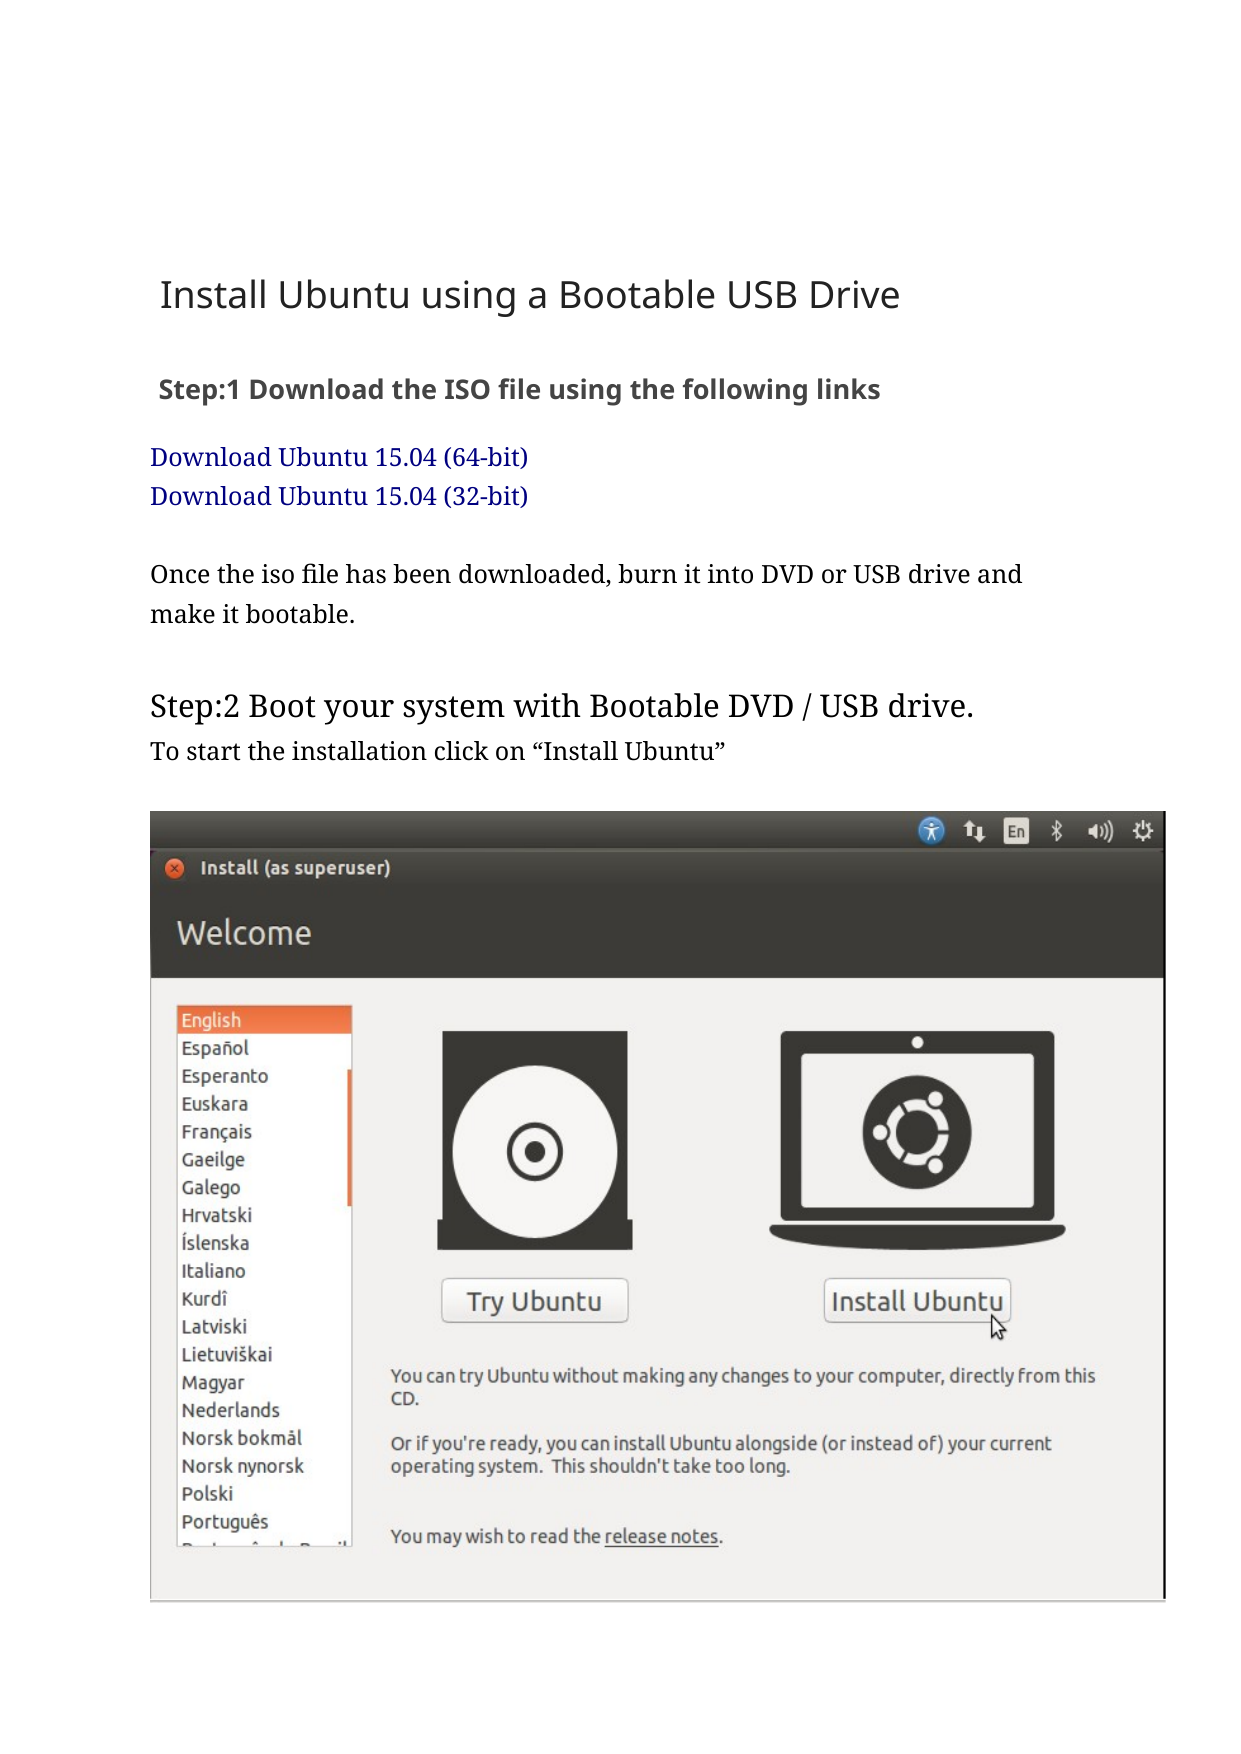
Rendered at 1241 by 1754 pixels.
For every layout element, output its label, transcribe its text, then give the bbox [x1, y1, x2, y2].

text To start the installation click on “Install Ubuntu” [150, 733, 1090, 767]
subtitle Install Ubuntu using a Bootable USB Drive [150, 268, 1090, 319]
text Once the iso file has been downloaded, burn it into DVD or USB drive and make it bootable. [150, 557, 1090, 630]
text Download Ubuntu 15.04 (64-bit) Download Ubuntu 15.04 (32-bit) [150, 440, 1090, 513]
subtitle Step:2 Boot your system with Bootable DVD / USB drive. [150, 684, 1090, 727]
list Step:1 Download the ISO file using the following links [152, 371, 1090, 407]
picture [150, 811, 1166, 1603]
